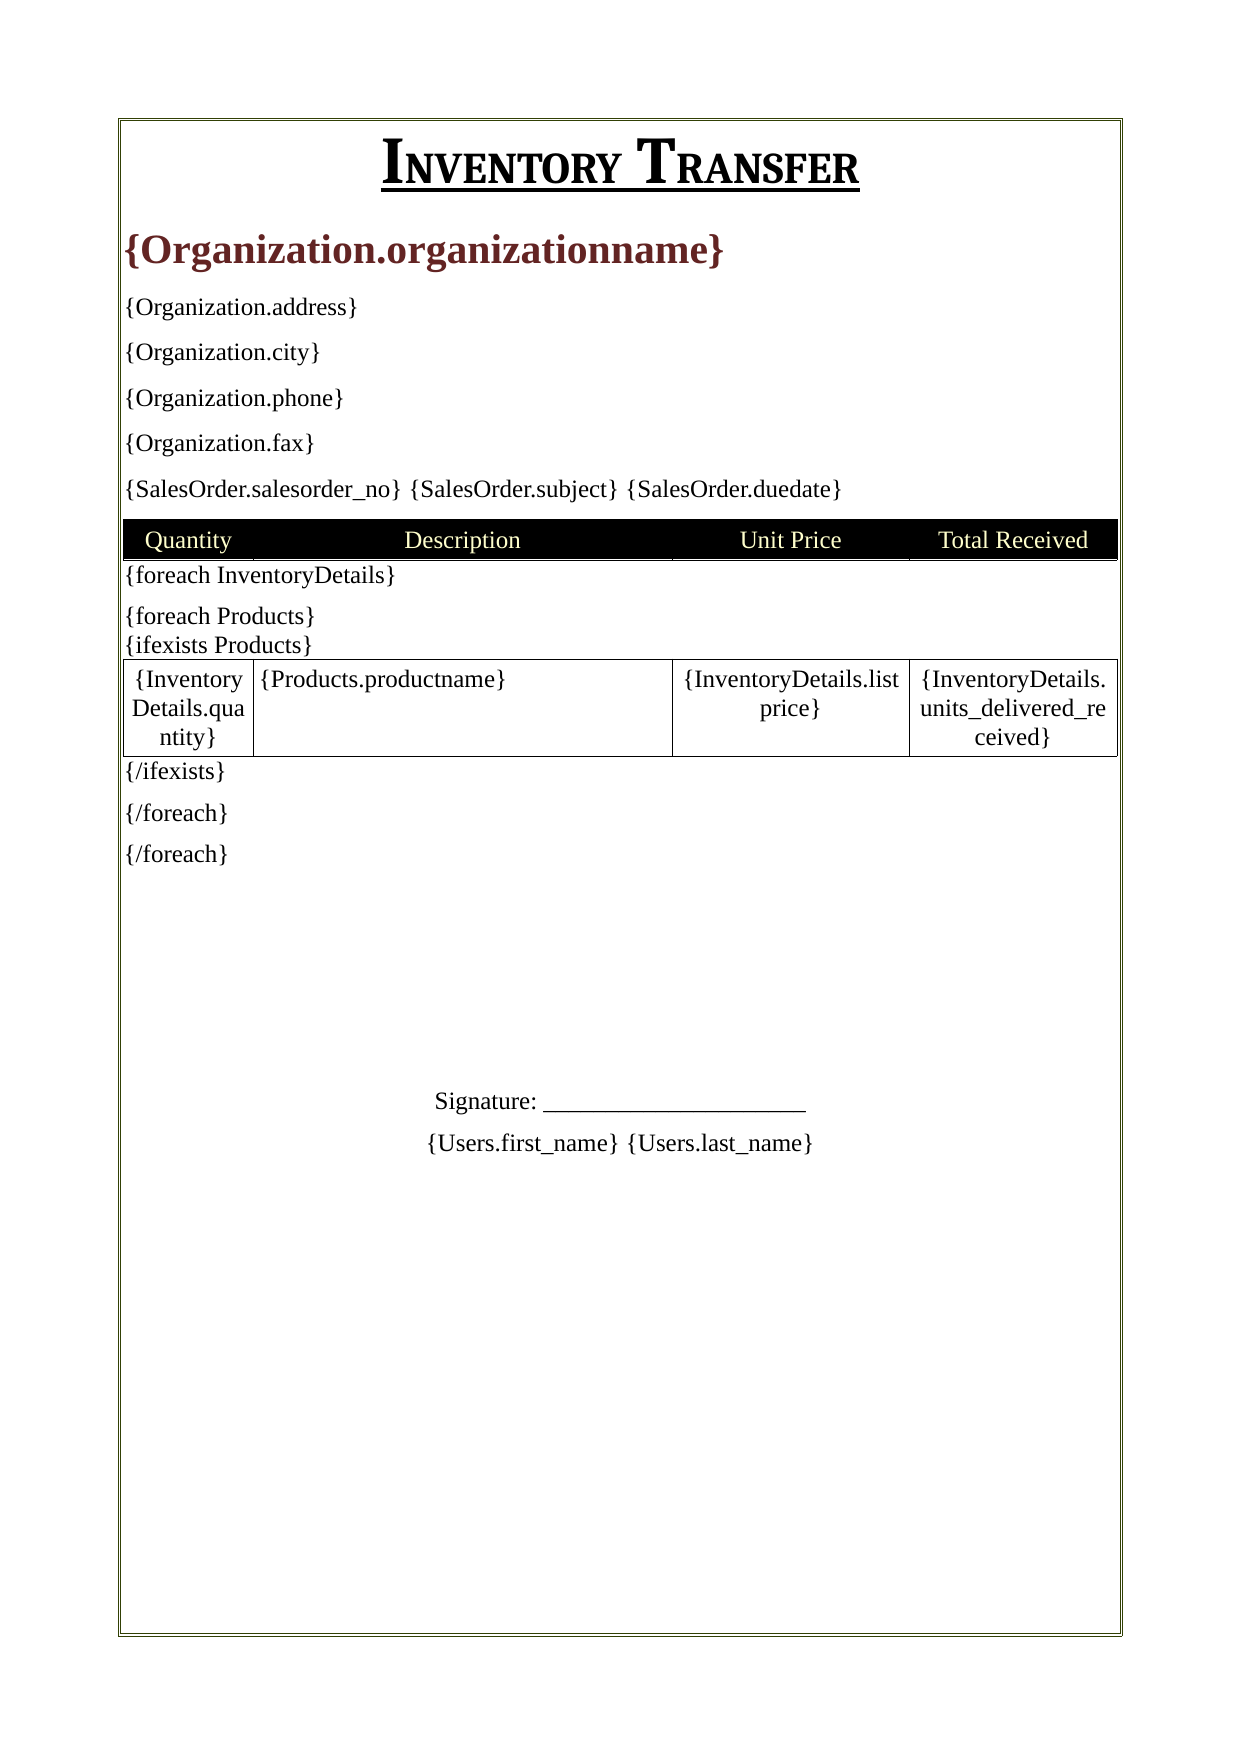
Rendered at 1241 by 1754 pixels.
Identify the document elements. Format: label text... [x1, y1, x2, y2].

text {Organization.organizationname} [123, 224, 1117, 272]
table_header {InventoryDetails.quantity} [124, 660, 253, 756]
table_header {Products.productname} [254, 660, 672, 756]
text {Organization.fax} [123, 428, 1117, 457]
text {ifexists Products} [123, 630, 1117, 658]
table_header Quantity [124, 520, 253, 559]
text Signature: _____________________ [123, 1086, 1117, 1115]
table_header Total Received [910, 520, 1117, 559]
text {/ifexists} [123, 757, 1117, 785]
text {foreach Products} [123, 601, 1117, 630]
text {Organization.phone} [123, 383, 1117, 411]
text {Users.first_name} {Users.last_name} [123, 1128, 1117, 1156]
table_header Description [254, 520, 672, 559]
table_header Unit Price [673, 520, 909, 559]
text {Organization.address} [123, 292, 1117, 320]
text {/foreach} [123, 798, 1117, 826]
text Inventory Transfer [123, 123, 1117, 200]
text {SalesOrder.salesorder_no} {SalesOrder.subject} {SalesOrder.duedate} [123, 474, 1117, 502]
text {foreach InventoryDetails} [123, 561, 1117, 588]
text {Organization.city} [123, 337, 1117, 366]
table_header {InventoryDetails.units_delivered_received} [910, 660, 1117, 756]
text {/foreach} [123, 839, 1117, 868]
table_header {InventoryDetails.listprice} [673, 660, 909, 756]
